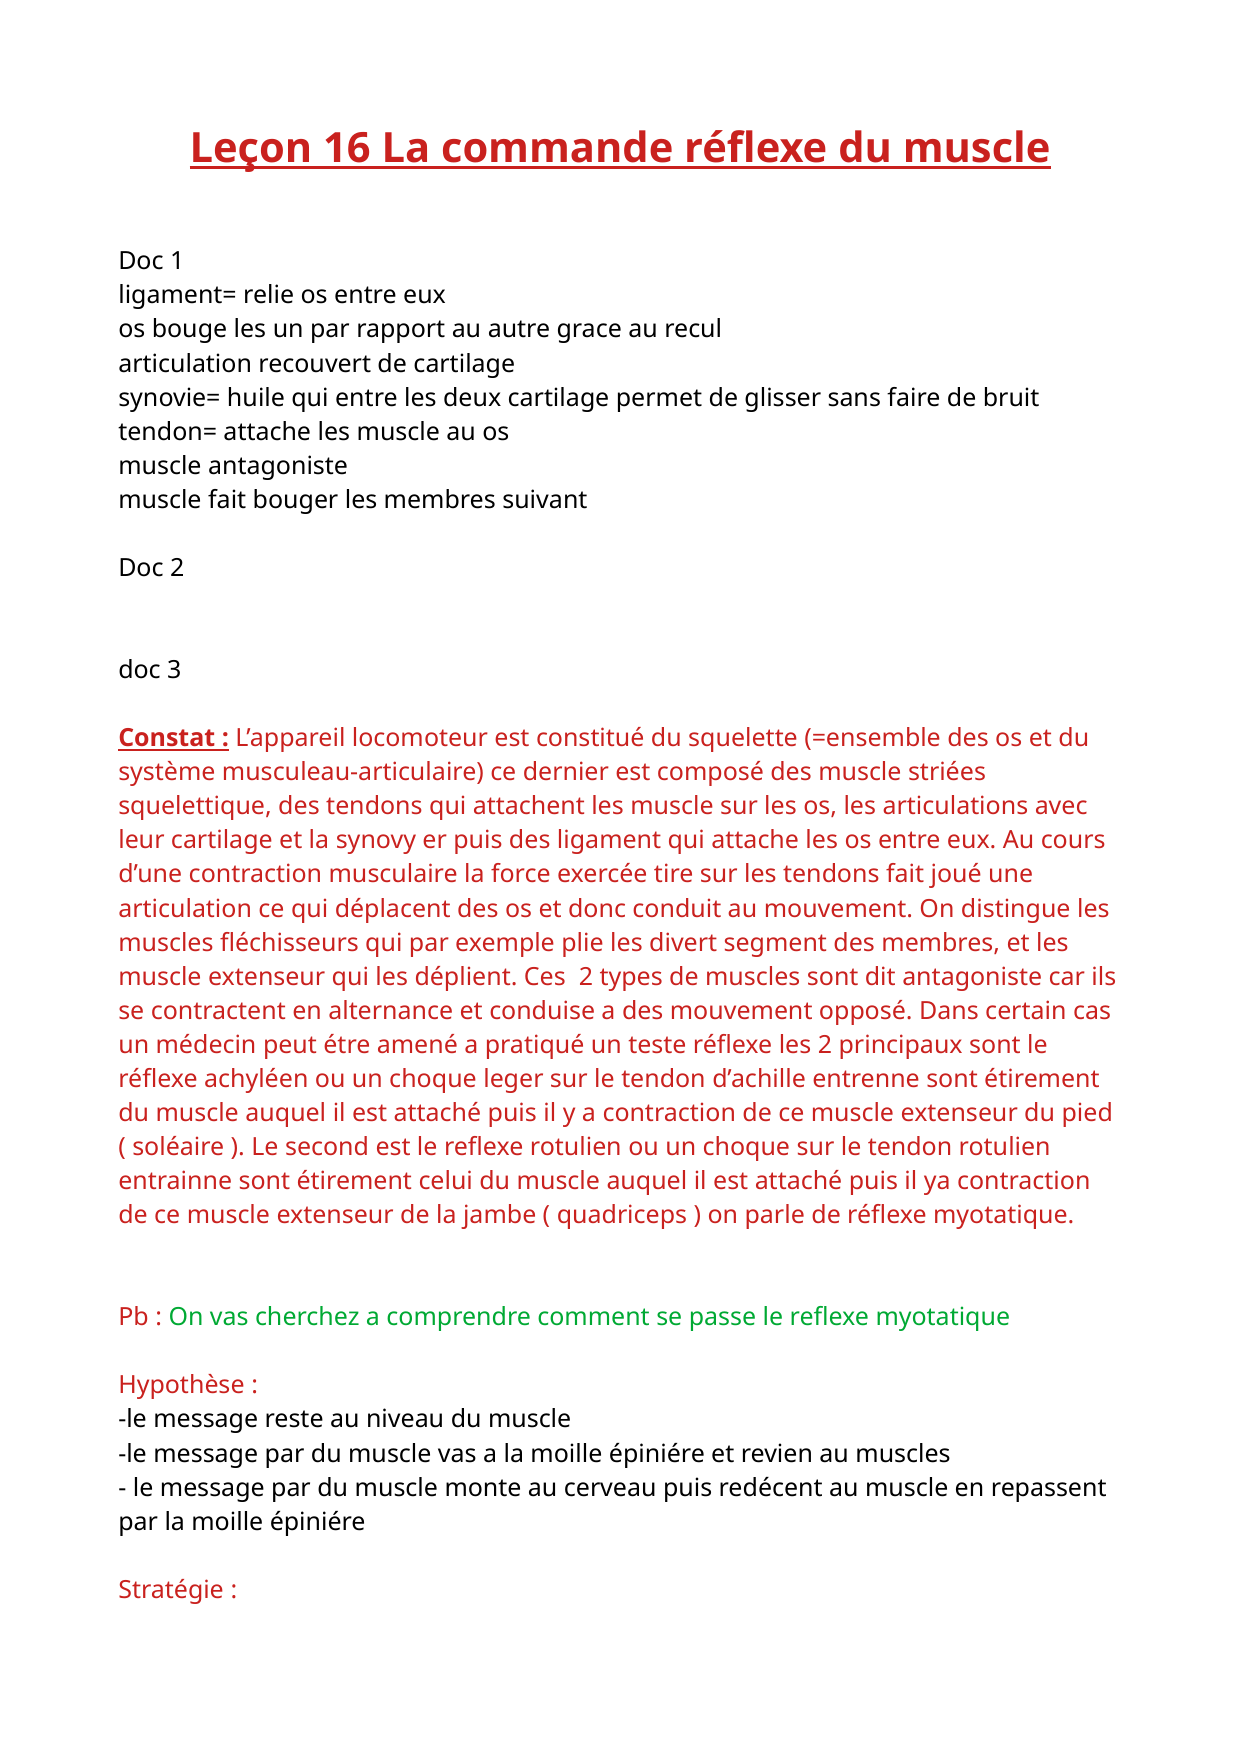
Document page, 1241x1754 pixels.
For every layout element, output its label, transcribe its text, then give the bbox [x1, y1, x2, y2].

list Constat : L’appareil locomoteur est constitué du squelette (=ensemble des os et du système musculeau-articulaire) ce dernier est composé des muscle striées squelettique, des tendons qui attachent les muscle sur les os, les articulations avec leur cartilage et la synovy er puis des ligament qui attache les os entre eux. Au cours d’une contraction musculaire la force exercée tire sur les tendons fait joué une articulation ce qui déplacent des os et donc conduit au mouvement. On distingue les muscles fléchisseurs qui par exemple plie les divert segment des membres, et les muscle extenseur qui les déplient. Ces 2 types de muscles sont dit antagoniste car ils se contractent en alternance et conduise a des mouvement opposé. Dans certain cas un médecin peut étre amené a pratiqué un teste réflexe les 2 principaux sont le réflexe achyléen ou un choque leger sur le tendon d’achille entrenne sont étirement du muscle auquel il est attaché puis il y a contraction de ce muscle extenseur du pied ( soléaire ). Le second est le reflexe rotulien ou un choque sur le tendon rotulien entrainne sont étirement celui du muscle auquel il est attaché puis il ya contraction de ce muscle extenseur de la jambe ( quadriceps ) on parle de réflexe myotatique. [118, 720, 1122, 1231]
list Hypothèse : [118, 1367, 1122, 1401]
list Doc 2 [118, 549, 1122, 584]
list ligament= relie os entre eux [118, 277, 1122, 311]
list muscle fait bouger les membres suivant [118, 481, 1122, 516]
list articulation recouvert de cartilage [118, 345, 1122, 379]
list -le message par du muscle vas a la moille épiniére et revien au muscles [118, 1435, 1122, 1469]
list muscle antagoniste [118, 447, 1122, 481]
list os bouge les un par rapport au autre grace au recul [118, 311, 1122, 345]
list synovie= huile qui entre les deux cartilage permet de glisser sans faire de bruit [118, 379, 1122, 413]
text Leçon 16 La commande réflexe du muscle [118, 118, 1122, 175]
list tendon= attache les muscle au os [118, 413, 1122, 447]
list - le message par du muscle monte au cerveau puis redécent au muscle en repassent par la moille épiniére [118, 1469, 1122, 1537]
list -le message reste au niveau du muscle [118, 1401, 1122, 1435]
list Stratégie : [118, 1571, 1122, 1606]
list Doc 1 [118, 243, 1122, 277]
list Pb : On vas cherchez a comprendre comment se passe le reflexe myotatique [118, 1299, 1122, 1333]
list doc 3 [118, 652, 1122, 686]
